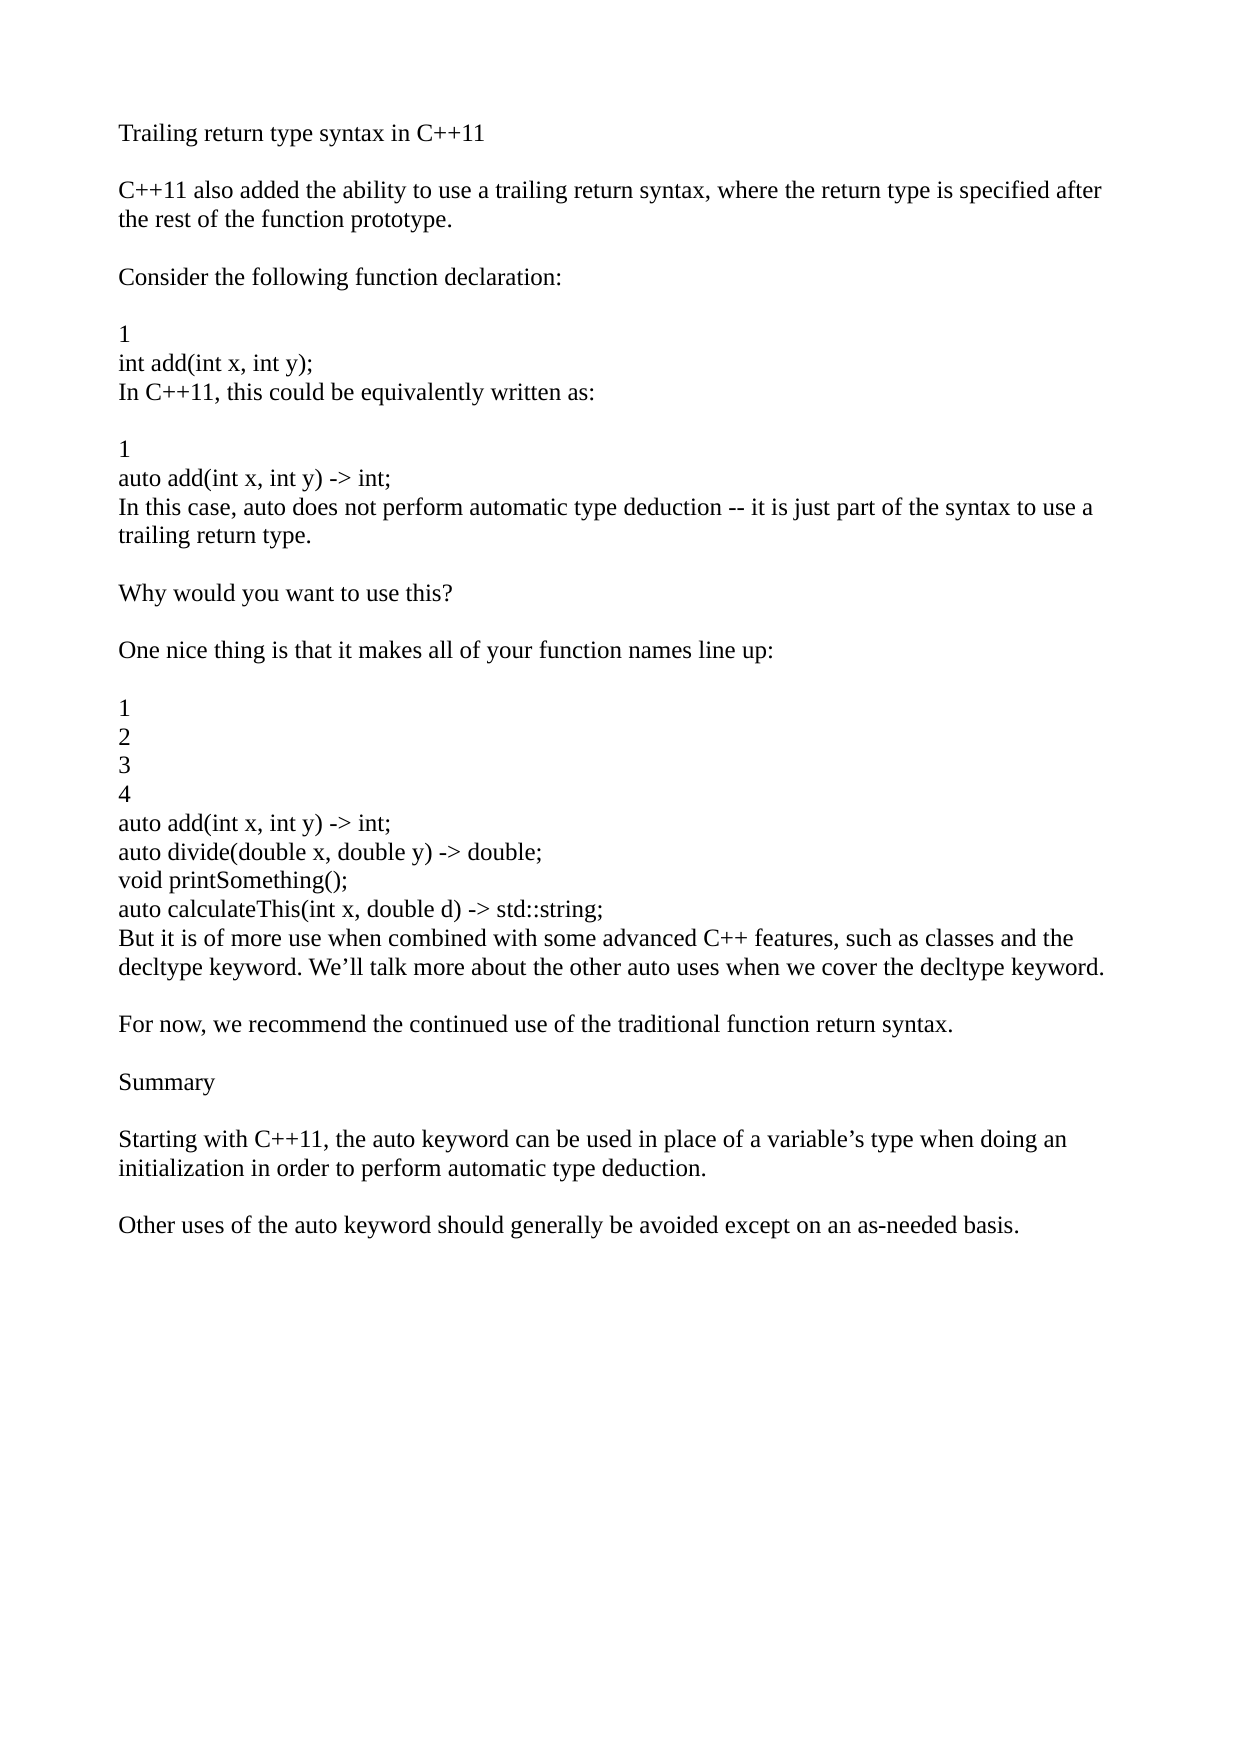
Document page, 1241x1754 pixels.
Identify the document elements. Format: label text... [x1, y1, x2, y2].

text In C++11, this could be equivalently written as: [118, 377, 1122, 406]
text 1 [118, 693, 1122, 722]
text In this case, auto does not perform automatic type deduction -- it is just part of the syntax to use a trailing return type. [118, 492, 1122, 549]
text Consider the following function declaration: [118, 262, 1122, 291]
text void printSomething(); [118, 866, 1122, 894]
text auto add(int x, int y) -> int; [118, 463, 1122, 492]
text Summary [118, 1067, 1122, 1096]
text auto divide(double x, double y) -> double; [118, 837, 1122, 866]
text Other uses of the auto keyword should generally be avoided except on an as-needed basis. [118, 1211, 1122, 1239]
text 1 [118, 319, 1122, 348]
text Starting with C++11, the auto keyword can be used in place of a variable’s type when doing an initialization in order to perform automatic type deduction. [118, 1124, 1122, 1182]
text int add(int x, int y); [118, 348, 1122, 377]
text But it is of more use when combined with some advanced C++ features, such as classes and the decltype keyword. We’ll talk more about the other auto uses when we cover the decltype keyword. [118, 923, 1122, 981]
text Why would you want to use this? [118, 578, 1122, 607]
text 4 [118, 779, 1122, 808]
text C++11 also added the ability to use a trailing return syntax, where the return type is specified after the rest of the function prototype. [118, 176, 1122, 233]
text Trailing return type syntax in C++11 [118, 118, 1122, 147]
text auto add(int x, int y) -> int; [118, 808, 1122, 837]
text 1 [118, 434, 1122, 463]
text 2 [118, 722, 1122, 751]
text One nice thing is that it makes all of your function names line up: [118, 636, 1122, 664]
text auto calculateThis(int x, double d) -> std::string; [118, 894, 1122, 923]
text For now, we recommend the continued use of the traditional function return syntax. [118, 1009, 1122, 1038]
text 3 [118, 751, 1122, 779]
